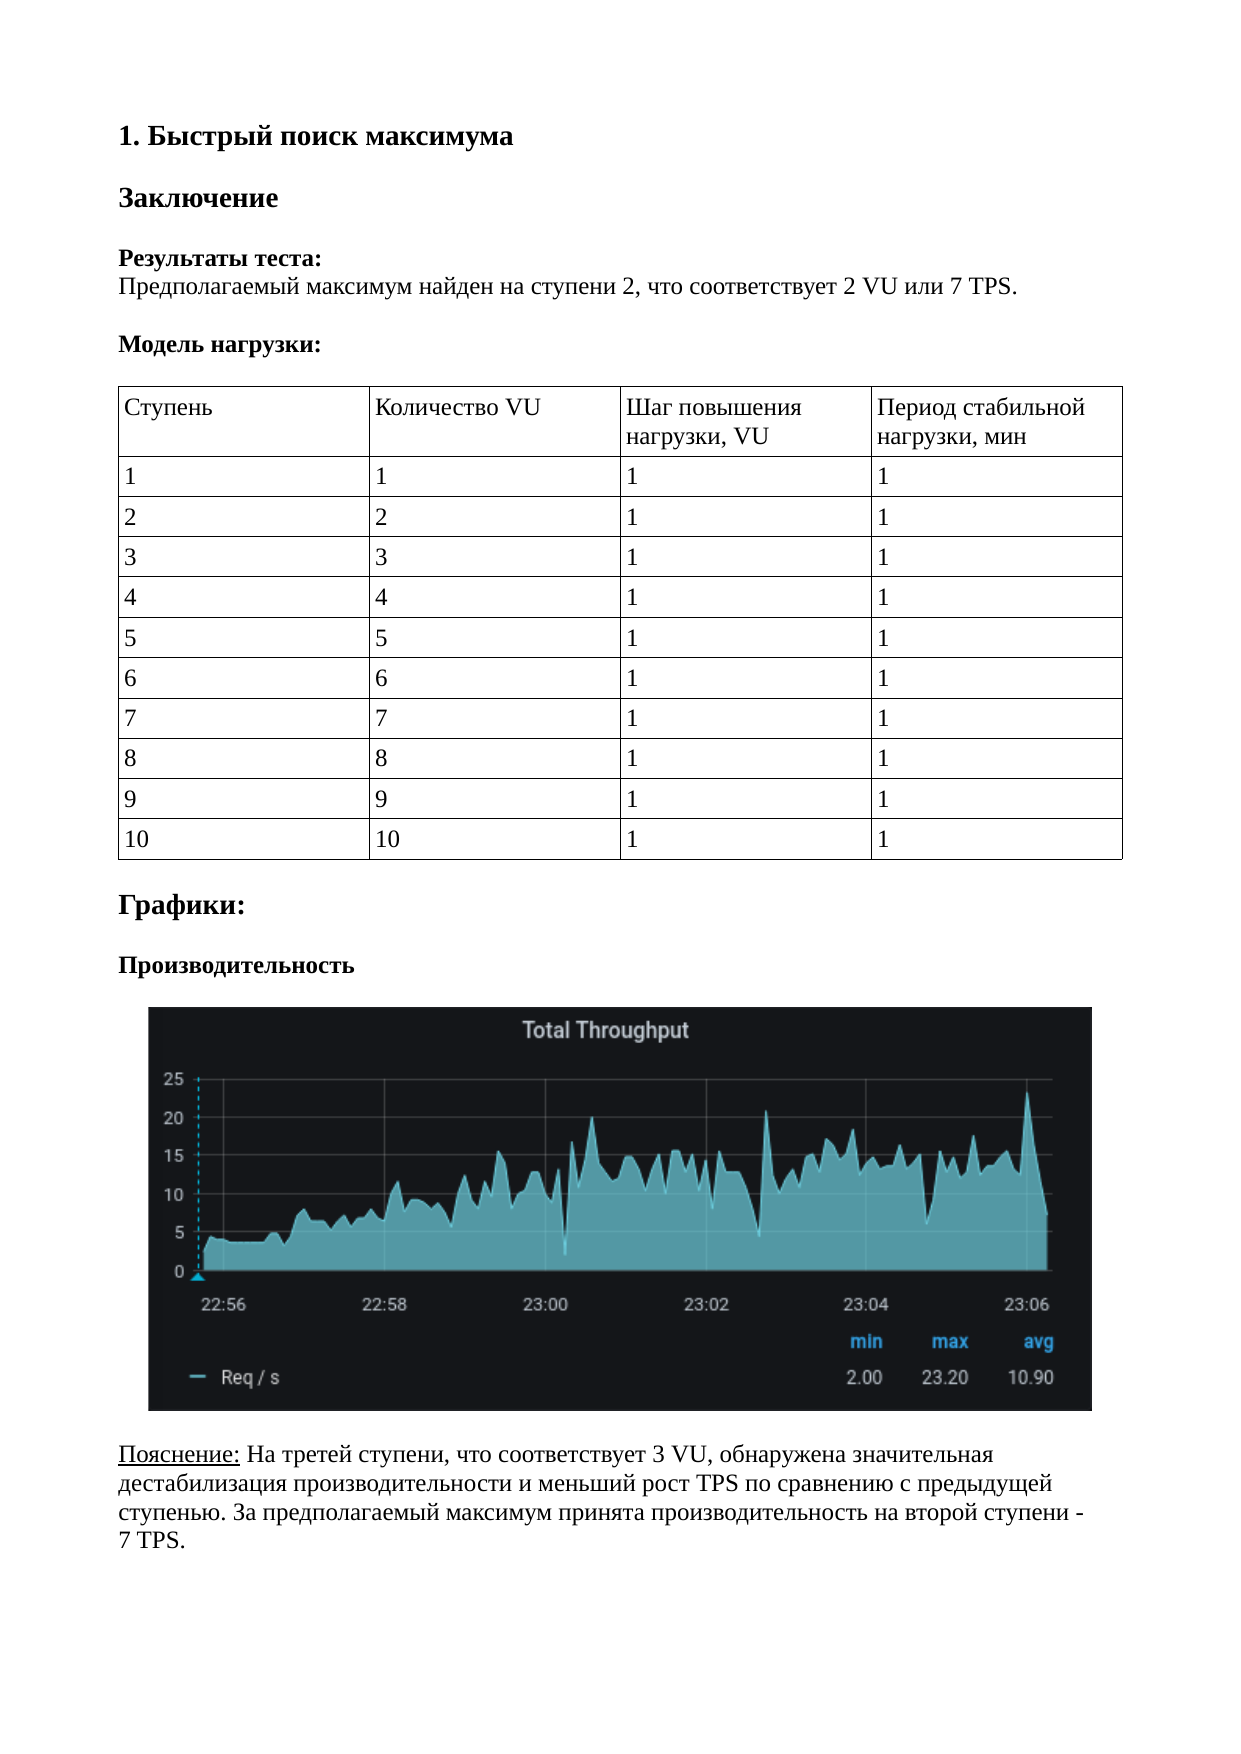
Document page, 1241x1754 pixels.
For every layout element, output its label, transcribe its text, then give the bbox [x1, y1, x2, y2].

table_cell 6 [119, 658, 369, 697]
table_cell 1 [872, 457, 1122, 496]
table_cell 1 [621, 577, 871, 617]
text Результаты теста: [118, 243, 1122, 271]
text Модель нагрузки: [118, 329, 1122, 358]
table_cell 9 [119, 779, 369, 818]
table_cell 8 [119, 739, 369, 778]
table_header Ступень [119, 387, 369, 456]
table_cell 1 [872, 739, 1122, 778]
table_cell 7 [119, 699, 369, 738]
table_header Количество VU [370, 387, 620, 456]
table_cell 1 [370, 457, 620, 496]
table_cell 9 [370, 779, 620, 818]
table_header Шаг повышения нагрузки, VU [621, 387, 871, 456]
text Предполагаемый максимум найден на ступени 2, что соответствует 2 VU или 7 TPS. [118, 271, 1122, 300]
table_cell 10 [370, 819, 620, 859]
table_cell 1 [872, 779, 1122, 818]
table_cell 1 [872, 658, 1122, 697]
table_cell 5 [119, 618, 369, 657]
table_cell 10 [119, 819, 369, 859]
table_cell 4 [370, 577, 620, 617]
table_cell 1 [872, 497, 1122, 536]
table_cell 8 [370, 739, 620, 778]
table_cell 1 [621, 699, 871, 738]
table_cell 1 [621, 739, 871, 778]
table_cell 3 [370, 537, 620, 576]
table_cell 1 [621, 537, 871, 576]
table_header Период стабильной нагрузки, мин [872, 387, 1122, 456]
table_cell 3 [119, 537, 369, 576]
text Производительность [118, 950, 1122, 978]
table_cell 1 [872, 537, 1122, 576]
text Пояснение: На третей ступени, что соответствует 3 VU, обнаружена значительная дестабилизация производительности и меньший рост TPS по сравнению с предыдущей ступенью. За предполагаемый максимум принята производительность на второй ступени - [118, 1439, 1122, 1525]
table_cell 1 [119, 457, 369, 496]
text 7 TPS. [118, 1525, 1122, 1554]
text Графики: [118, 887, 1122, 921]
table_cell 1 [621, 618, 871, 657]
table_cell 1 [621, 658, 871, 697]
table_cell 1 [872, 699, 1122, 738]
table_cell 4 [119, 577, 369, 617]
table_cell 1 [872, 577, 1122, 617]
picture [148, 1007, 1092, 1411]
table_cell 2 [370, 497, 620, 536]
table_cell 7 [370, 699, 620, 738]
table_cell 1 [621, 497, 871, 536]
table_cell 1 [872, 618, 1122, 657]
text 1. Быстрый поиск максимума [118, 118, 1122, 152]
table_cell 1 [621, 819, 871, 859]
table_cell 1 [621, 457, 871, 496]
text Заключение [118, 180, 1122, 214]
table_cell 5 [370, 618, 620, 657]
table_cell 1 [872, 819, 1122, 859]
table_cell 2 [119, 497, 369, 536]
table_cell 6 [370, 658, 620, 697]
table_cell 1 [621, 779, 871, 818]
